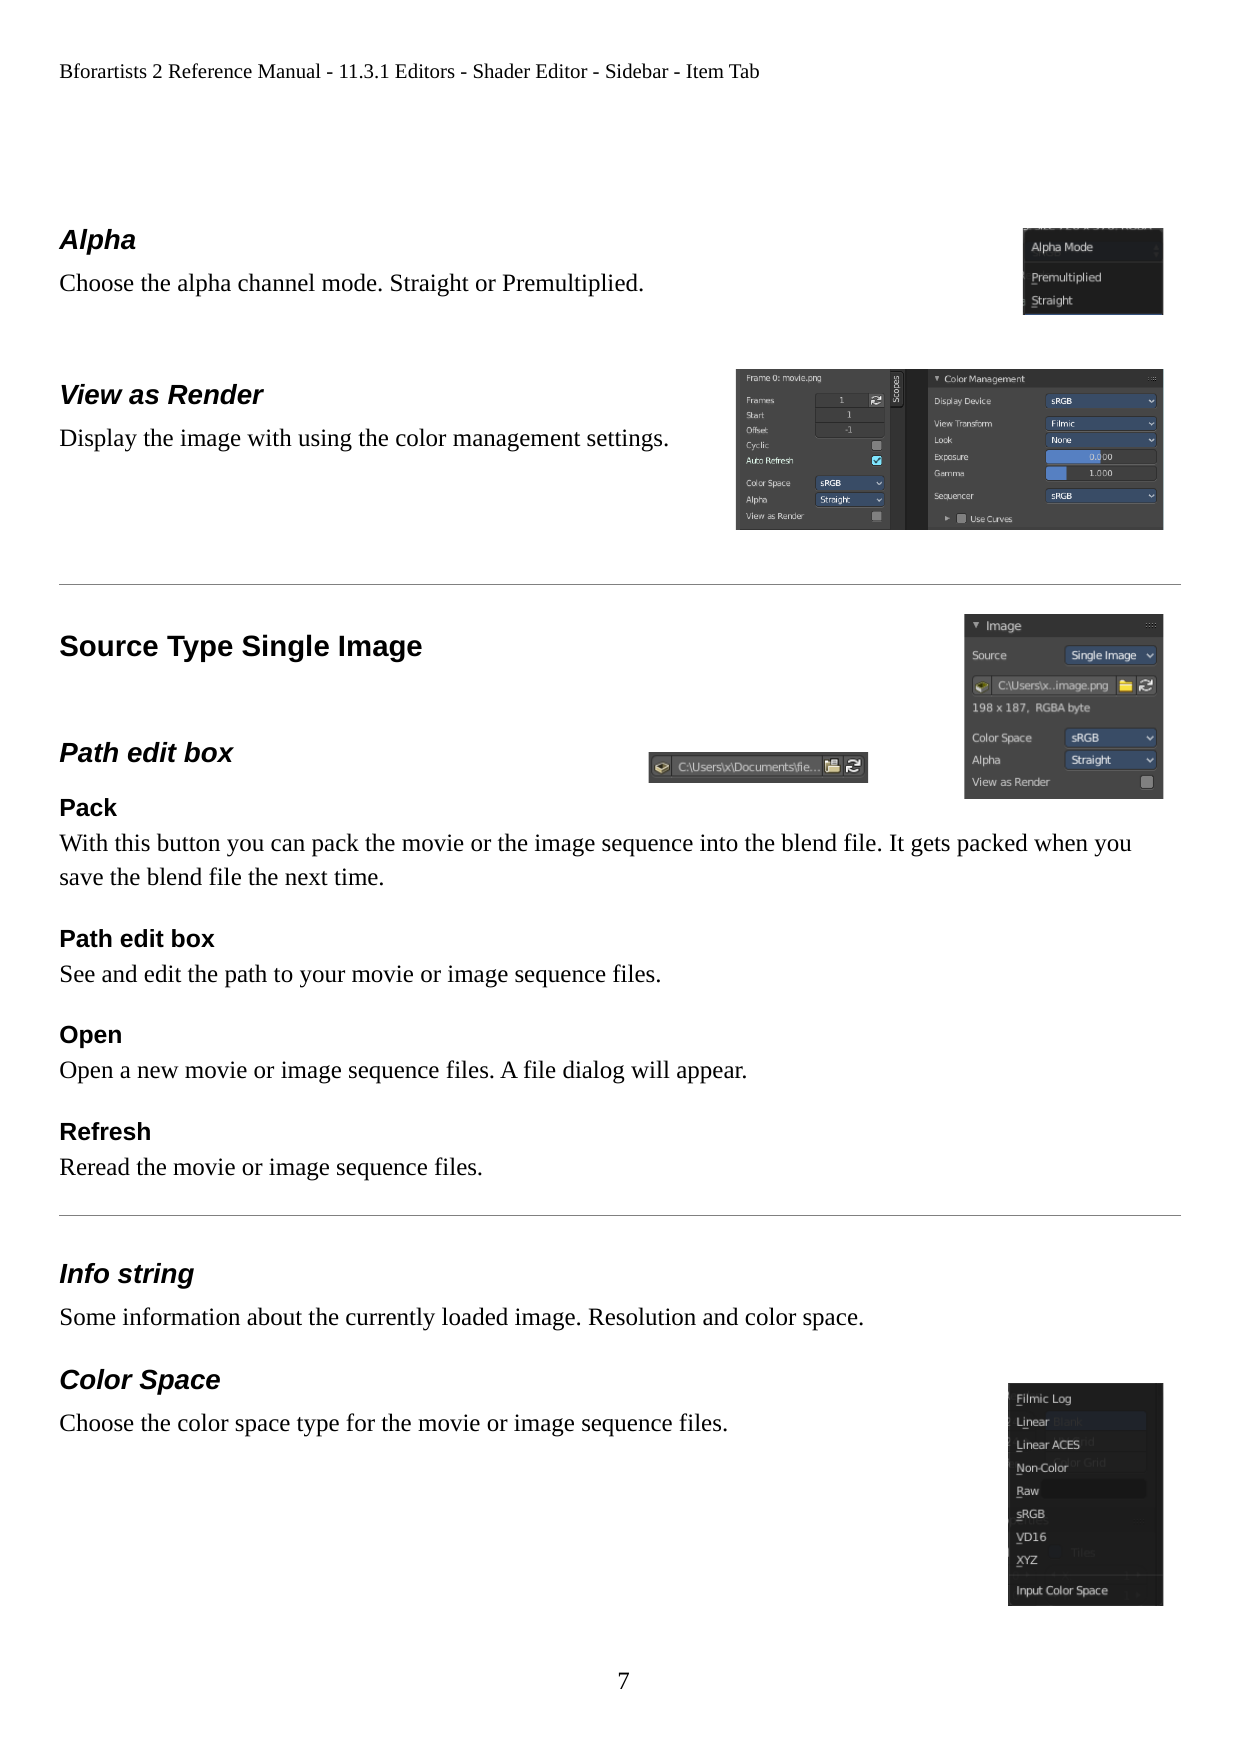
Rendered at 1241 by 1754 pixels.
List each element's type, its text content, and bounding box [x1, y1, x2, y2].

picture [1022, 228, 1164, 315]
subtitle [1164, 628, 1181, 662]
text Choose the alpha channel mode. Straight or Premultiplied. [59, 268, 1022, 296]
subtitle Refresh [59, 1117, 1181, 1145]
subtitle Info string [59, 1257, 1181, 1289]
picture [735, 369, 1164, 530]
subtitle [1164, 736, 1181, 768]
text Open a new movie or image sequence files. A file dialog will appear. [59, 1055, 1181, 1084]
subtitle Source Type Single Image [59, 628, 964, 662]
text Display the image with using the color management settings. [59, 423, 735, 451]
text With this button you can pack the movie or the image sequence into the blend file. It gets packed when you save the blend file the next time. [59, 828, 1181, 891]
subtitle Alpha [59, 223, 1181, 255]
picture [964, 614, 1164, 799]
subtitle Path edit box [59, 924, 1181, 953]
subtitle Path edit box [59, 736, 964, 768]
subtitle Pack [59, 793, 1181, 822]
subtitle [1164, 378, 1181, 410]
subtitle View as Render [59, 378, 735, 410]
text Choose the color space type for the movie or image sequence files. [59, 1408, 1008, 1436]
subtitle Open [59, 1020, 1181, 1049]
picture [1008, 1383, 1164, 1606]
text See and edit the path to your movie or image sequence files. [59, 959, 1181, 988]
text Some information about the currently loaded image. Resolution and color space. [59, 1302, 1181, 1330]
subtitle Color Space [59, 1363, 1181, 1395]
text Reread the movie or image sequence files. [59, 1152, 1181, 1180]
picture [648, 752, 869, 783]
